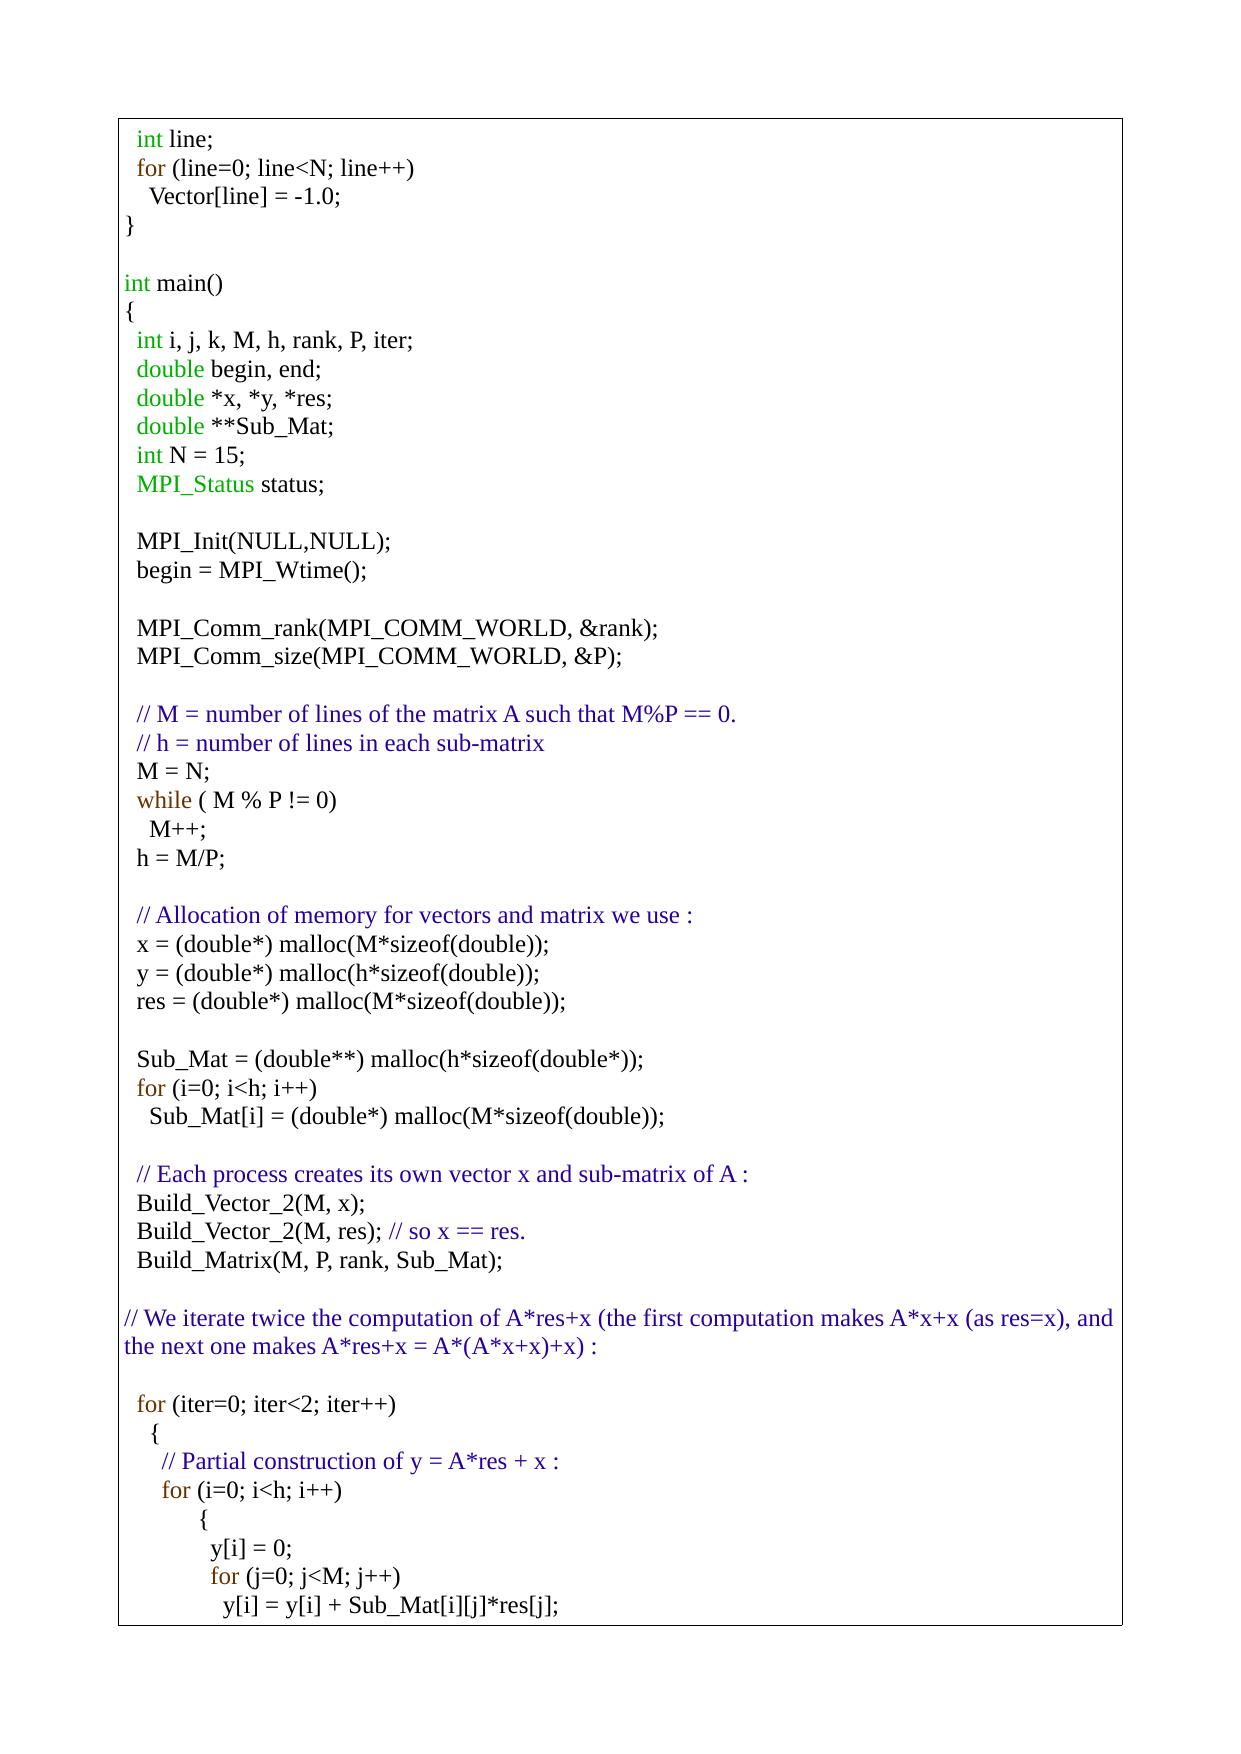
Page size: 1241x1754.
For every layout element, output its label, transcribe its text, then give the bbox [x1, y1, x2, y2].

table_cell int line; for (line=0; line<N; line++) Vector[line] = -1.0; } int main() { int i, j, k, M, h, rank, P, iter; double begin, end; double *x, *y, *res; double **Sub_Mat; int N = 15; MPI_Status status; MPI_Init(NULL,NULL); begin = MPI_Wtime(); MPI_Comm_rank(MPI_COMM_WORLD, &rank); MPI_Comm_size(MPI_COMM_WORLD, &P); // M = number of lines of the matrix A such that M%P == 0. // h = number of lines in each sub-matrix M = N; while ( M % P != 0) M++; h = M/P; // Allocation of memory for vectors and matrix we use : x = (double*) malloc(M*sizeof(double)); y = (double*) malloc(h*sizeof(double)); res = (double*) malloc(M*sizeof(double)); Sub_Mat = (double**) malloc(h*sizeof(double*)); for (i=0; i<h; i++) Sub_Mat[i] = (double*) malloc(M*sizeof(double)); // Each process creates its own vector x and sub-matrix of A : Build_Vector_2(M, x); Build_Vector_2(M, res); // so x == res. Build_Matrix(M, P, rank, Sub_Mat); // We iterate twice the computation of A*res+x (the first computation makes A*x+x (as res=x), and the next one makes A*res+x = A*(A*x+x)+x) : for (iter=0; iter<2; iter++) { // Partial construction of y = A*res + x : for (i=0; i<h; i++) { y[i] = 0; for (j=0; j<M; j++) y[i] = y[i] + Sub_Mat[i][j]*res[j]; [119, 119, 1122, 1625]
